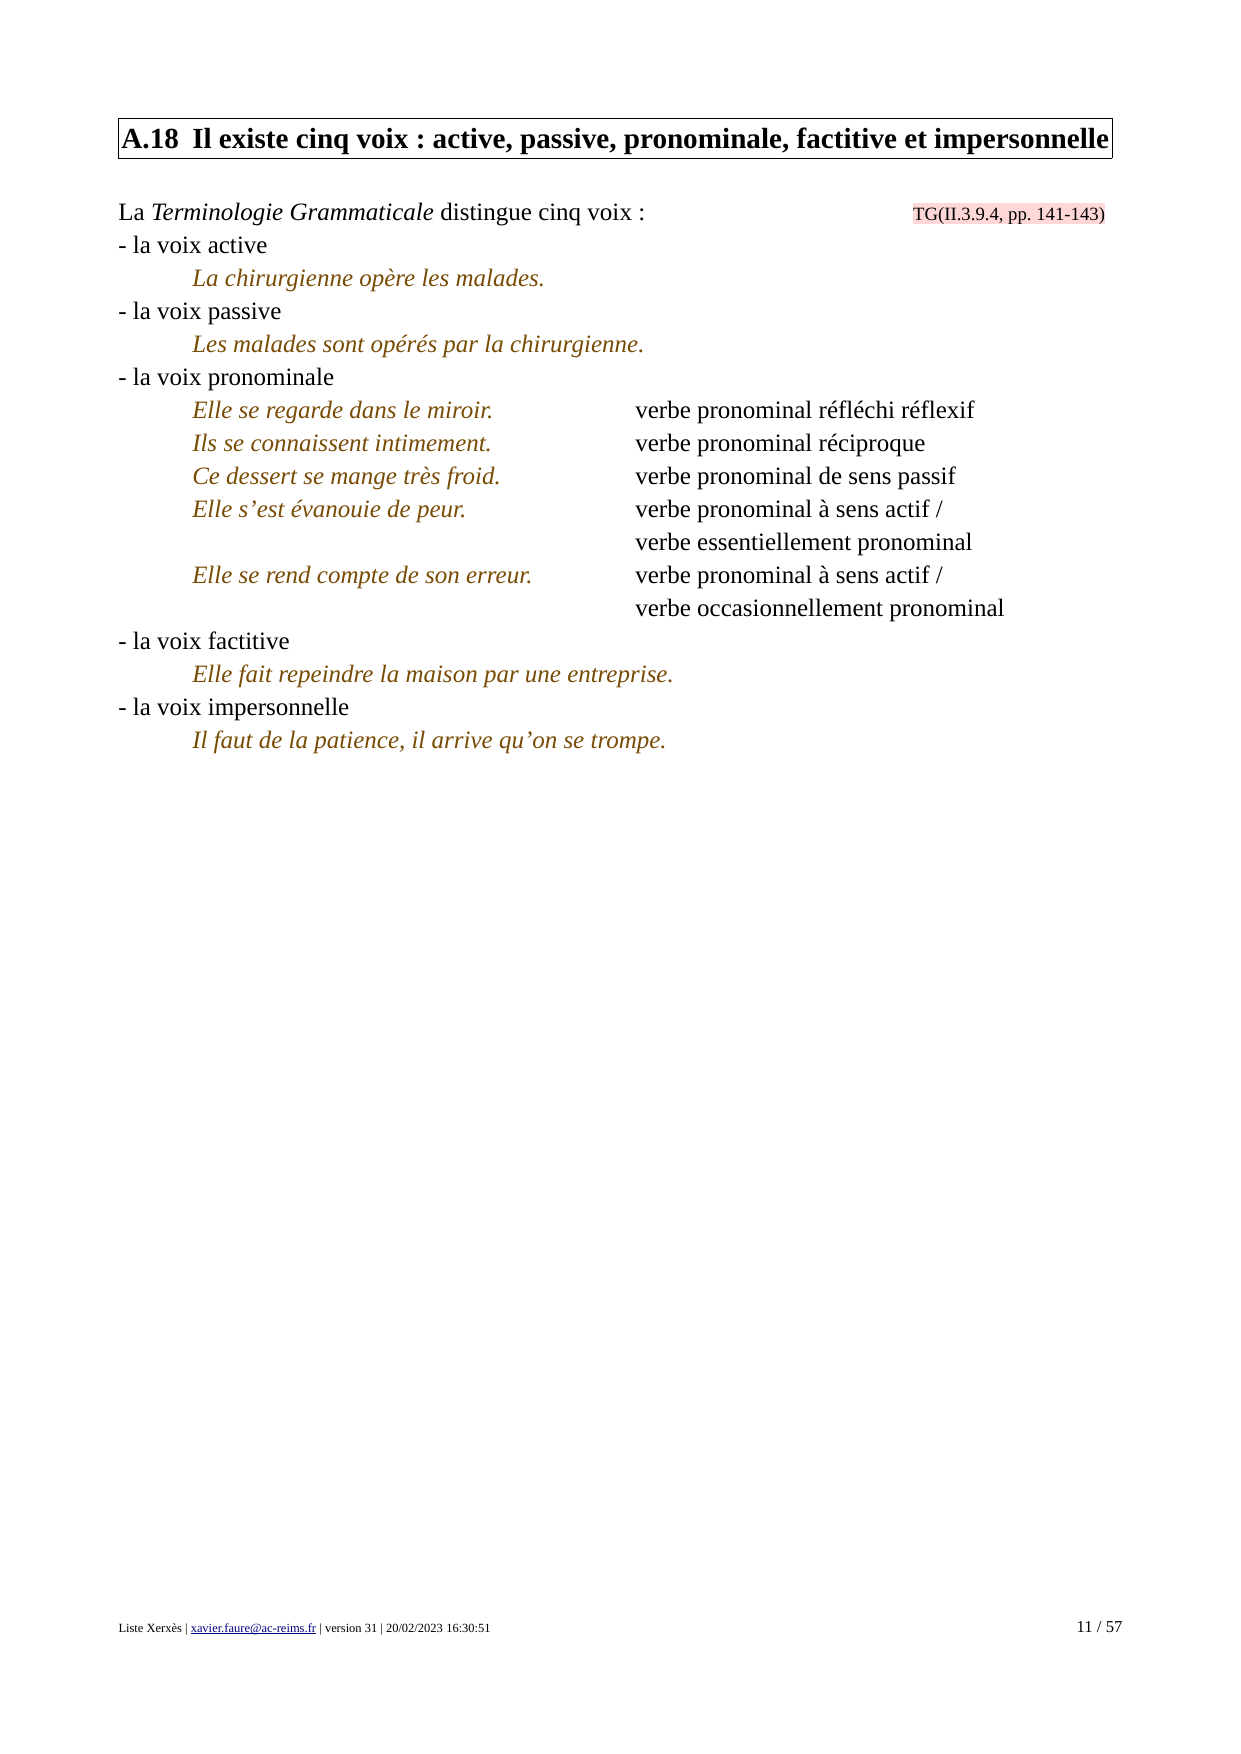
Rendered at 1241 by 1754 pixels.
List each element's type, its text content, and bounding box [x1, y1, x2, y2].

text La chirurgienne opère les malades. [118, 263, 1122, 291]
text - la voix active [118, 230, 1122, 258]
text Elle s’est évanouie de peur. verbe pronominal à sens actif / [118, 494, 1122, 523]
text La Terminologie Grammaticale distingue cinq voix : TG(II.3.9.4, pp. 141-143) [118, 197, 1122, 225]
text Ils se connaissent intimement. verbe pronominal réciproque [118, 428, 1122, 457]
text Il faut de la patience, il arrive qu’on se trompe. [118, 725, 1122, 754]
text Les malades sont opérés par la chirurgienne. [118, 329, 1122, 357]
text Ce dessert se mange très froid. verbe pronominal de sens passif [118, 461, 1122, 489]
text - la voix factitive [118, 626, 1122, 655]
text verbe occasionnellement pronominal [118, 593, 1122, 622]
text - la voix impersonnelle [118, 692, 1122, 721]
text - la voix passive [118, 296, 1122, 324]
text - la voix pronominale [118, 362, 1122, 391]
text verbe essentiellement pronominal [118, 527, 1122, 556]
text Elle se regarde dans le miroir. verbe pronominal réfléchi réflexif [118, 395, 1122, 423]
text A.18 Il existe cinq voix : active, passive, pronominale, factitive et impersonnelle [119, 119, 1112, 158]
text Elle fait repeindre la maison par une entreprise. [118, 659, 1122, 688]
text Elle se rend compte de son erreur. verbe pronominal à sens actif / [118, 560, 1122, 589]
